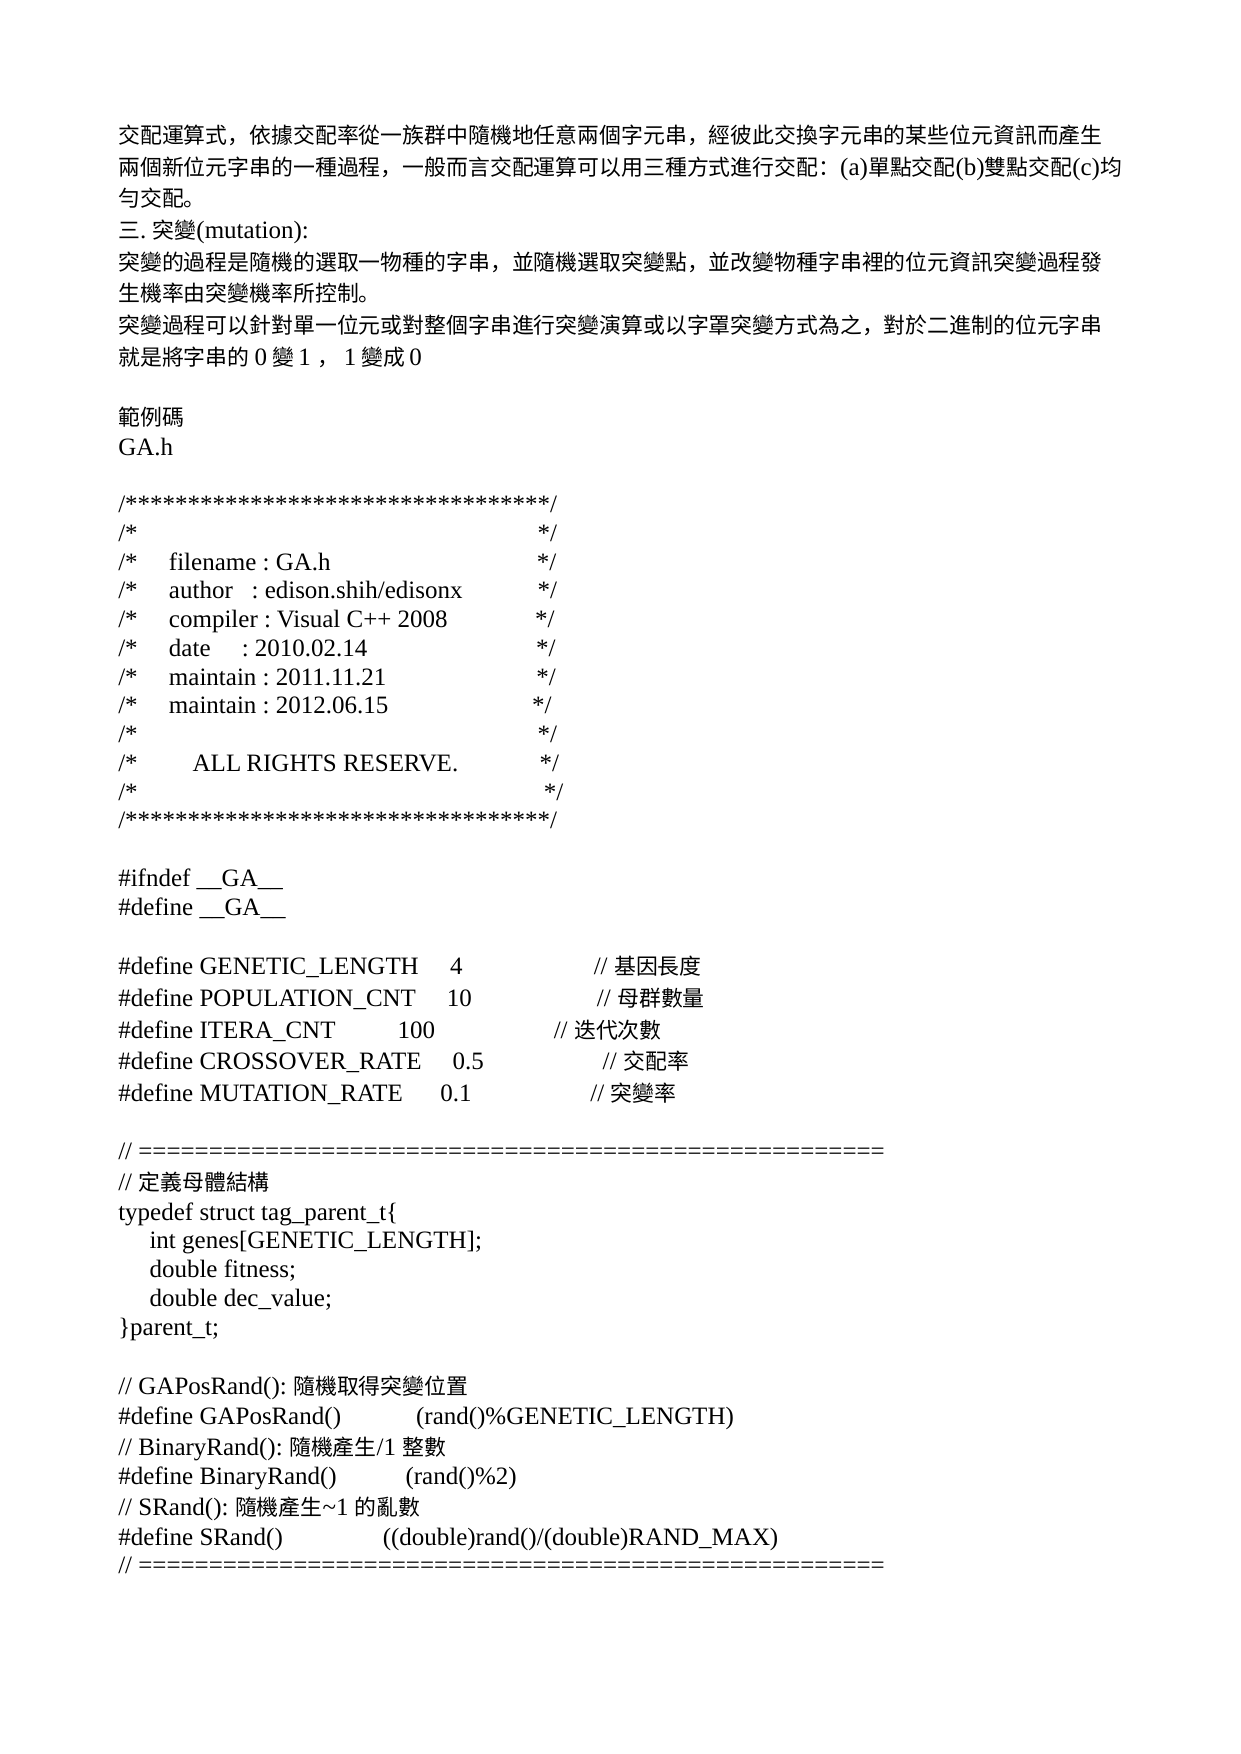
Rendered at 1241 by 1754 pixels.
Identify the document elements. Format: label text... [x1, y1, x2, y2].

text // SRand(): 隨機產生~1 的亂數 [118, 1490, 1122, 1522]
text /* */ [118, 518, 1122, 547]
text /**********************************/ [118, 806, 1122, 834]
text #define CROSSOVER_RATE 0.5 // 交配率 [118, 1044, 1122, 1076]
text #define POPULATION_CNT 10 // 母群數量 [118, 981, 1122, 1013]
text 範例碼 [118, 400, 1122, 432]
text /* author : edison.shih/edisonx */ [118, 576, 1122, 604]
text /* ALL RIGHTS RESERVE. */ [118, 748, 1122, 777]
text #define SRand() ((double)rand()/(double)RAND_MAX) [118, 1522, 1122, 1551]
text /* filename : GA.h */ [118, 547, 1122, 576]
text // BinaryRand(): 隨機產生/1 整數 [118, 1430, 1122, 1461]
text /**********************************/ [118, 489, 1122, 518]
text typedef struct tag_parent_t{ [118, 1197, 1122, 1226]
text #ifndef __GA__ [118, 863, 1122, 892]
text #define BinaryRand() (rand()%2) [118, 1461, 1122, 1490]
text /* */ [118, 777, 1122, 806]
text #define ITERA_CNT 100 // 迭代次數 [118, 1013, 1122, 1044]
text #define MUTATION_RATE 0.1 // 突變率 [118, 1076, 1122, 1108]
text #define GENETIC_LENGTH 4 // 基因長度 [118, 949, 1122, 981]
text /* date : 2010.02.14 */ [118, 633, 1122, 662]
text /* compiler : Visual C++ 2008 */ [118, 604, 1122, 633]
text // 定義母體結構 [118, 1165, 1122, 1197]
text #define __GA__ [118, 892, 1122, 921]
text GA.h [118, 432, 1122, 461]
text 突變的過程是隨機的選取一物種的字串，並隨機選取突變點，並改變物種字串裡的位元資訊突變過程發生機率由突變機率所控制。 [118, 245, 1122, 308]
text }parent_t; [118, 1312, 1122, 1341]
text int genes[GENETIC_LENGTH]; [118, 1226, 1122, 1254]
text double fitness; [118, 1254, 1122, 1283]
text /* */ [118, 719, 1122, 748]
text /* maintain : 2012.06.15 */ [118, 691, 1122, 719]
text double dec_value; [118, 1283, 1122, 1312]
text 突變過程可以針對單一位元或對整個字串進行突變演算或以字罩突變方式為之，對於二進制的位元字串就是將字串的 0變1 ， 1變成0 [118, 308, 1122, 371]
text // ===================================================== [118, 1136, 1122, 1165]
text // ===================================================== [118, 1551, 1122, 1579]
text #define GAPosRand() (rand()%GENETIC_LENGTH) [118, 1401, 1122, 1430]
text // GAPosRand(): 隨機取得突變位置 [118, 1369, 1122, 1401]
text 三. 突變(mutation): [118, 213, 1122, 245]
text 交配運算式，依據交配率從一族群中隨機地任意兩個字元串，經彼此交換字元串的某些位元資訊而產生兩個新位元字串的一種過程，一般而言交配運算可以用三種方式進行交配：(a)單點交配(b)雙點交配(c)均勻交配。 [118, 118, 1122, 213]
text /* maintain : 2011.11.21 */ [118, 662, 1122, 691]
